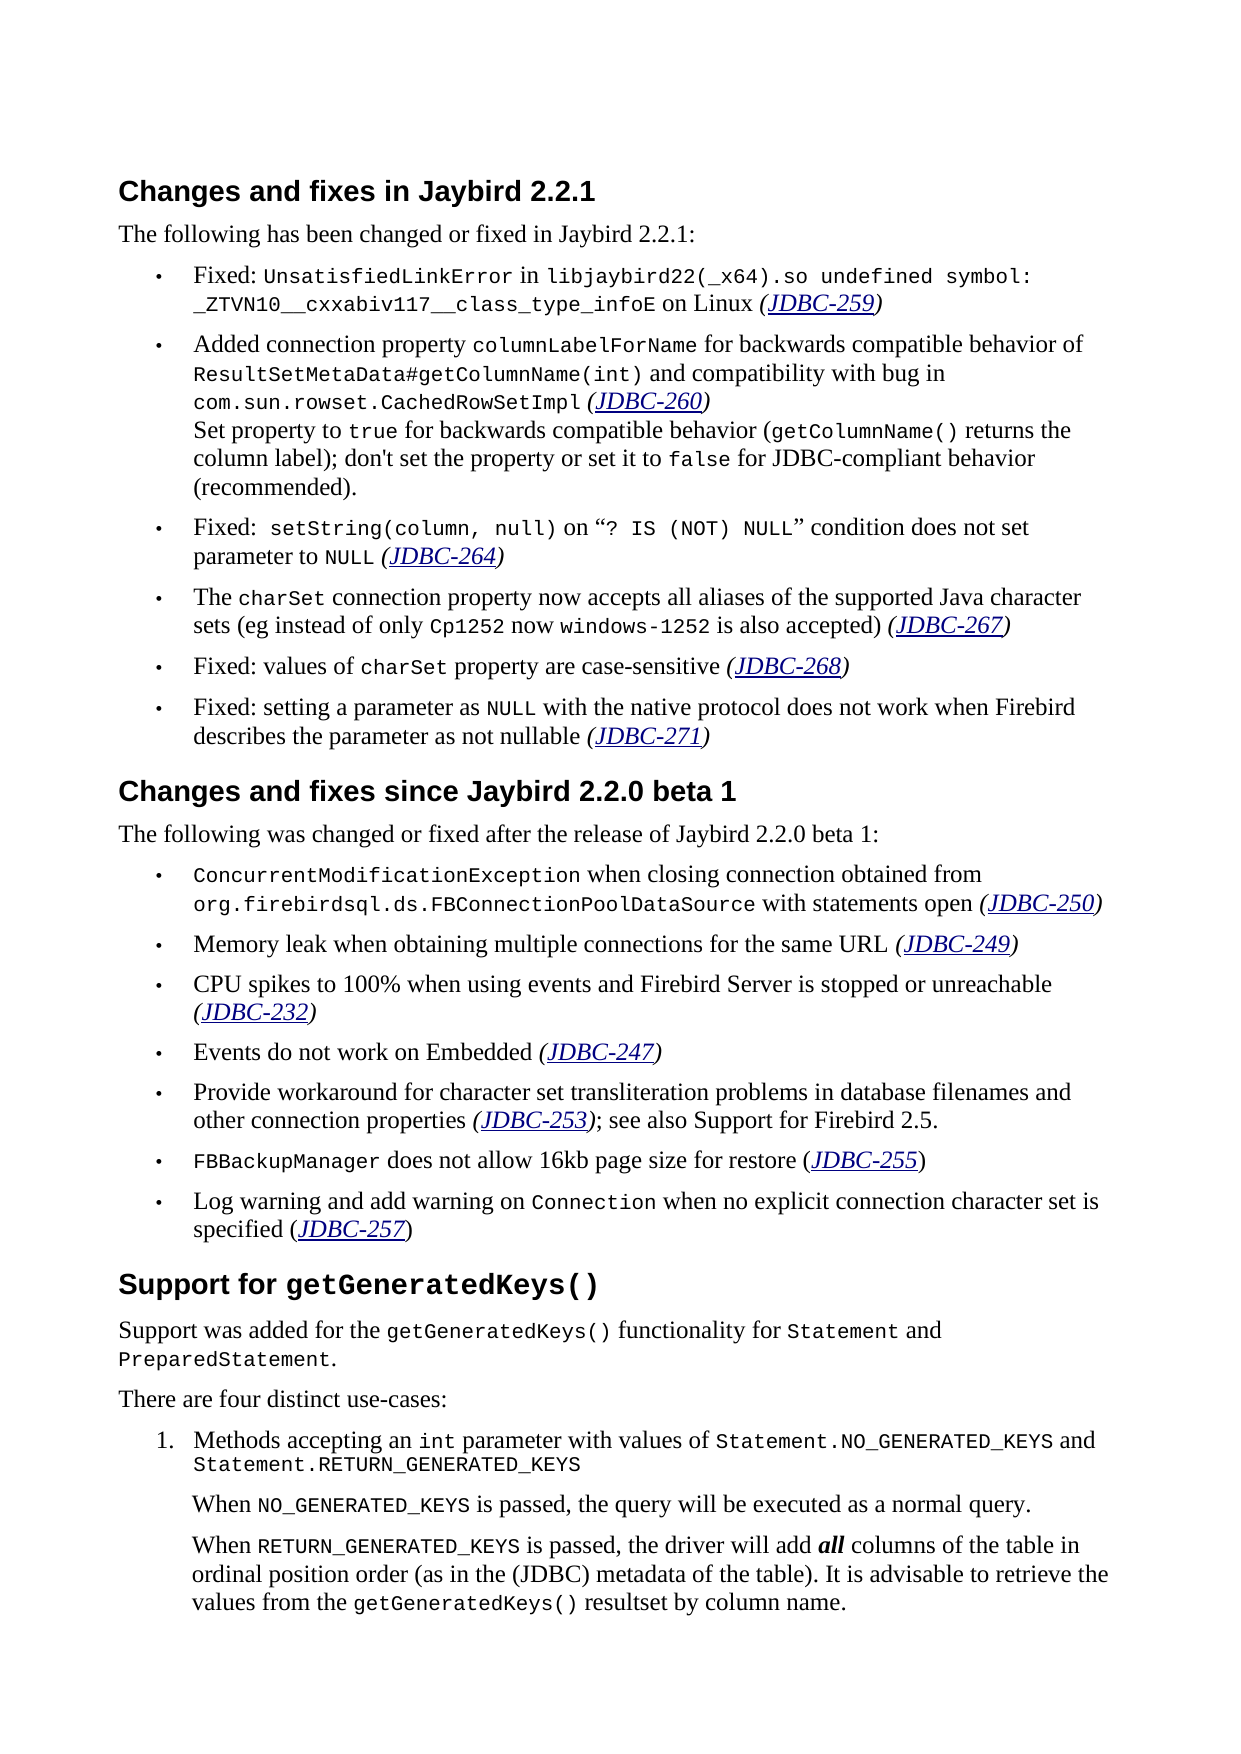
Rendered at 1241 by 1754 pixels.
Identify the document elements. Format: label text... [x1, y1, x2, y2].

list Events do not work on Embedded (JDBC-247) [156, 1038, 1122, 1066]
list Added connection property columnLabelForName for backwards compatible behavior of ResultSetMetaData#getColumnName(int) and compatibility with bug in com.sun.rowset.CachedRowSetImpl (JDBC-260) Set property to true for backwards compatible behavior (getColumnName() returns the column label); don't set the property or set it to false for JDBC-compliant behavior (recommended). [156, 330, 1122, 501]
text When RETURN_GENERATED_KEYS is passed, the driver will add all columns of the table in ordinal position order (as in the (JDBC) metadata of the table). It is advisable to retrieve the values from the getGeneratedKeys() resultset by column name. [192, 1531, 1122, 1616]
list Fixed: setting a parameter as NULL with the native protocol does not work when Firebird describes the parameter as not nullable (JDBC-271) [156, 693, 1122, 750]
list Fixed: UnsatisfiedLinkError in libjaybird22(_x64).so undefined symbol: _ZTVN10__cxxabiv117__class_type_infoE on Linux (JDBC-259) [156, 261, 1122, 318]
text The following has been changed or fixed in Jaybird 2.2.1: [118, 221, 1122, 248]
text Support was added for the getGeneratedKeys() functionality for Statement and PreparedStatement. [118, 1316, 1122, 1373]
list Log warning and add warning on Connection when no explicit connection character set is specified (JDBC-257) [156, 1187, 1122, 1243]
list CPU spikes to 100% when using events and Firebird Server is stopped or unreachable (JDBC-232) [156, 970, 1122, 1025]
list Memory leak when obtaining multiple connections for the same URL (JDBC-249) [156, 930, 1122, 957]
list ConcurrentModificationException when closing connection obtained from org.firebirdsql.ds.FBConnectionPoolDataSource with statements open (JDBC-250) [156, 860, 1122, 917]
text When NO_GENERATED_KEYS is passed, the query will be executed as a normal query. [192, 1490, 1122, 1519]
subtitle Changes and fixes since Jaybird 2.2.0 beta 1 [118, 775, 1122, 807]
list The charSet connection property now accepts all aliases of the supported Java character sets (eg instead of only Cp1252 now windows-1252 is also accepted) (JDBC-267) [156, 583, 1122, 640]
list Fixed: values of charSet property are case-sensitive (JDBC-268) [156, 652, 1122, 681]
text There are four distinct use-cases: [118, 1386, 1122, 1413]
list FBBackupManager does not allow 16kb page size for restore (JDBC-255) [156, 1146, 1122, 1174]
subtitle Support for getGeneratedKeys() [118, 1268, 1122, 1303]
text The following was changed or fixed after the release of Jaybird 2.2.0 beta 1: [118, 820, 1122, 848]
list Fixed: setString(column, null) on “? IS (NOT) NULL” condition does not set parameter to NULL (JDBC-264) [156, 513, 1122, 570]
subtitle Changes and fixes in Jaybird 2.2.1 [118, 175, 1122, 208]
list Methods accepting an int parameter with values of Statement.NO_GENERATED_KEYS and Statement.RETURN_GENERATED_KEYS [156, 1426, 1122, 1478]
list Provide workaround for character set transliteration problems in database filenames and other connection properties (JDBC-253); see also Support for Firebird 2.5. [156, 1078, 1122, 1133]
